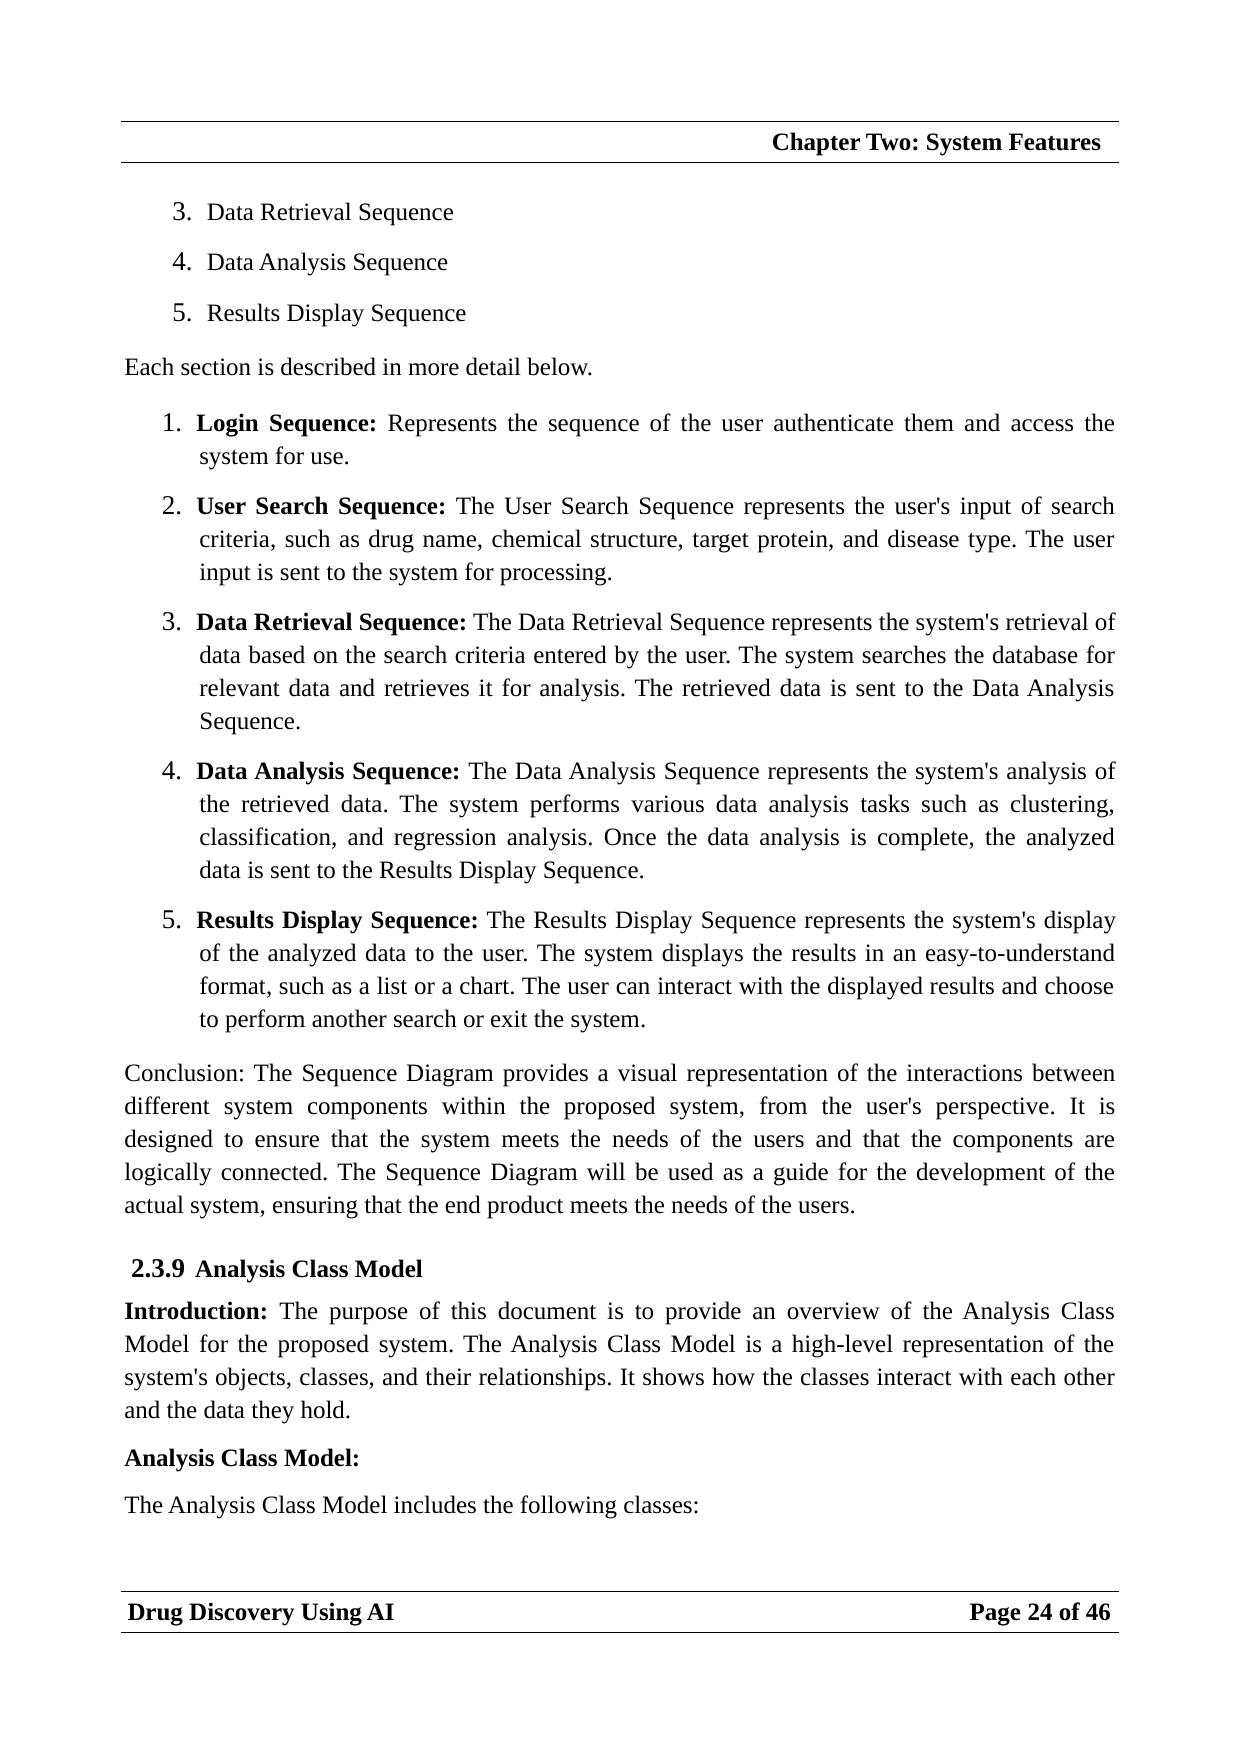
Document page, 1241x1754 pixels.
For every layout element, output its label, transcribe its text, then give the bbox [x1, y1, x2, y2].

text Conclusion: The Sequence Diagram provides a visual representation of the interactions between different system components within the proposed system, from the user's perspective. It is designed to ensure that the system meets the needs of the users and that the components are logically connected. The Sequence Diagram will be used as a guide for the development of the actual system, ensuring that the end product meets the needs of the users. [121, 1055, 1119, 1219]
list Results Display Sequence: The Results Display Sequence represents the system's display of the analyzed data to the user. The system displays the results in an easy-to-understand format, such as a list or a chart. The user can interact with the displayed results and choose to perform another search or exit the system. [159, 900, 1119, 1036]
list Results Display Sequence [169, 293, 1119, 330]
list Data Analysis Sequence [169, 242, 1119, 277]
text Each section is described in more detail below. [121, 349, 1119, 384]
text The Analysis Class Model includes the following classes: [121, 1487, 1119, 1522]
list Data Retrieval Sequence [169, 192, 1119, 226]
list Login Sequence: Represents the sequence of the user authenticate them and access the system for use. [159, 403, 1119, 470]
text Analysis Class Model: [121, 1440, 1119, 1471]
text Introduction: The purpose of this document is to provide an overview of the Analysis Class Model for the proposed system. The Analysis Class Model is a high-level representation of the system's objects, classes, and their relationships. It shows how the classes interact with each other and the data they hold. [121, 1293, 1119, 1424]
subtitle Analysis Class Model [121, 1249, 1119, 1283]
list User Search Sequence: The User Search Sequence represents the user's input of search criteria, such as drug name, chemical structure, target protein, and disease type. The user input is sent to the system for processing. [159, 486, 1119, 586]
list Data Retrieval Sequence: The Data Retrieval Sequence represents the system's retrieval of data based on the search criteria entered by the user. The system searches the database for relevant data and retrieves it for analysis. The retrieved data is sent to the Data Analysis Sequence. [159, 602, 1119, 735]
list Data Analysis Sequence: The Data Analysis Sequence represents the system's analysis of the retrieved data. The system performs various data analysis tasks such as clustering, classification, and regression analysis. Once the data analysis is complete, the analyzed data is sent to the Results Display Sequence. [159, 751, 1119, 884]
